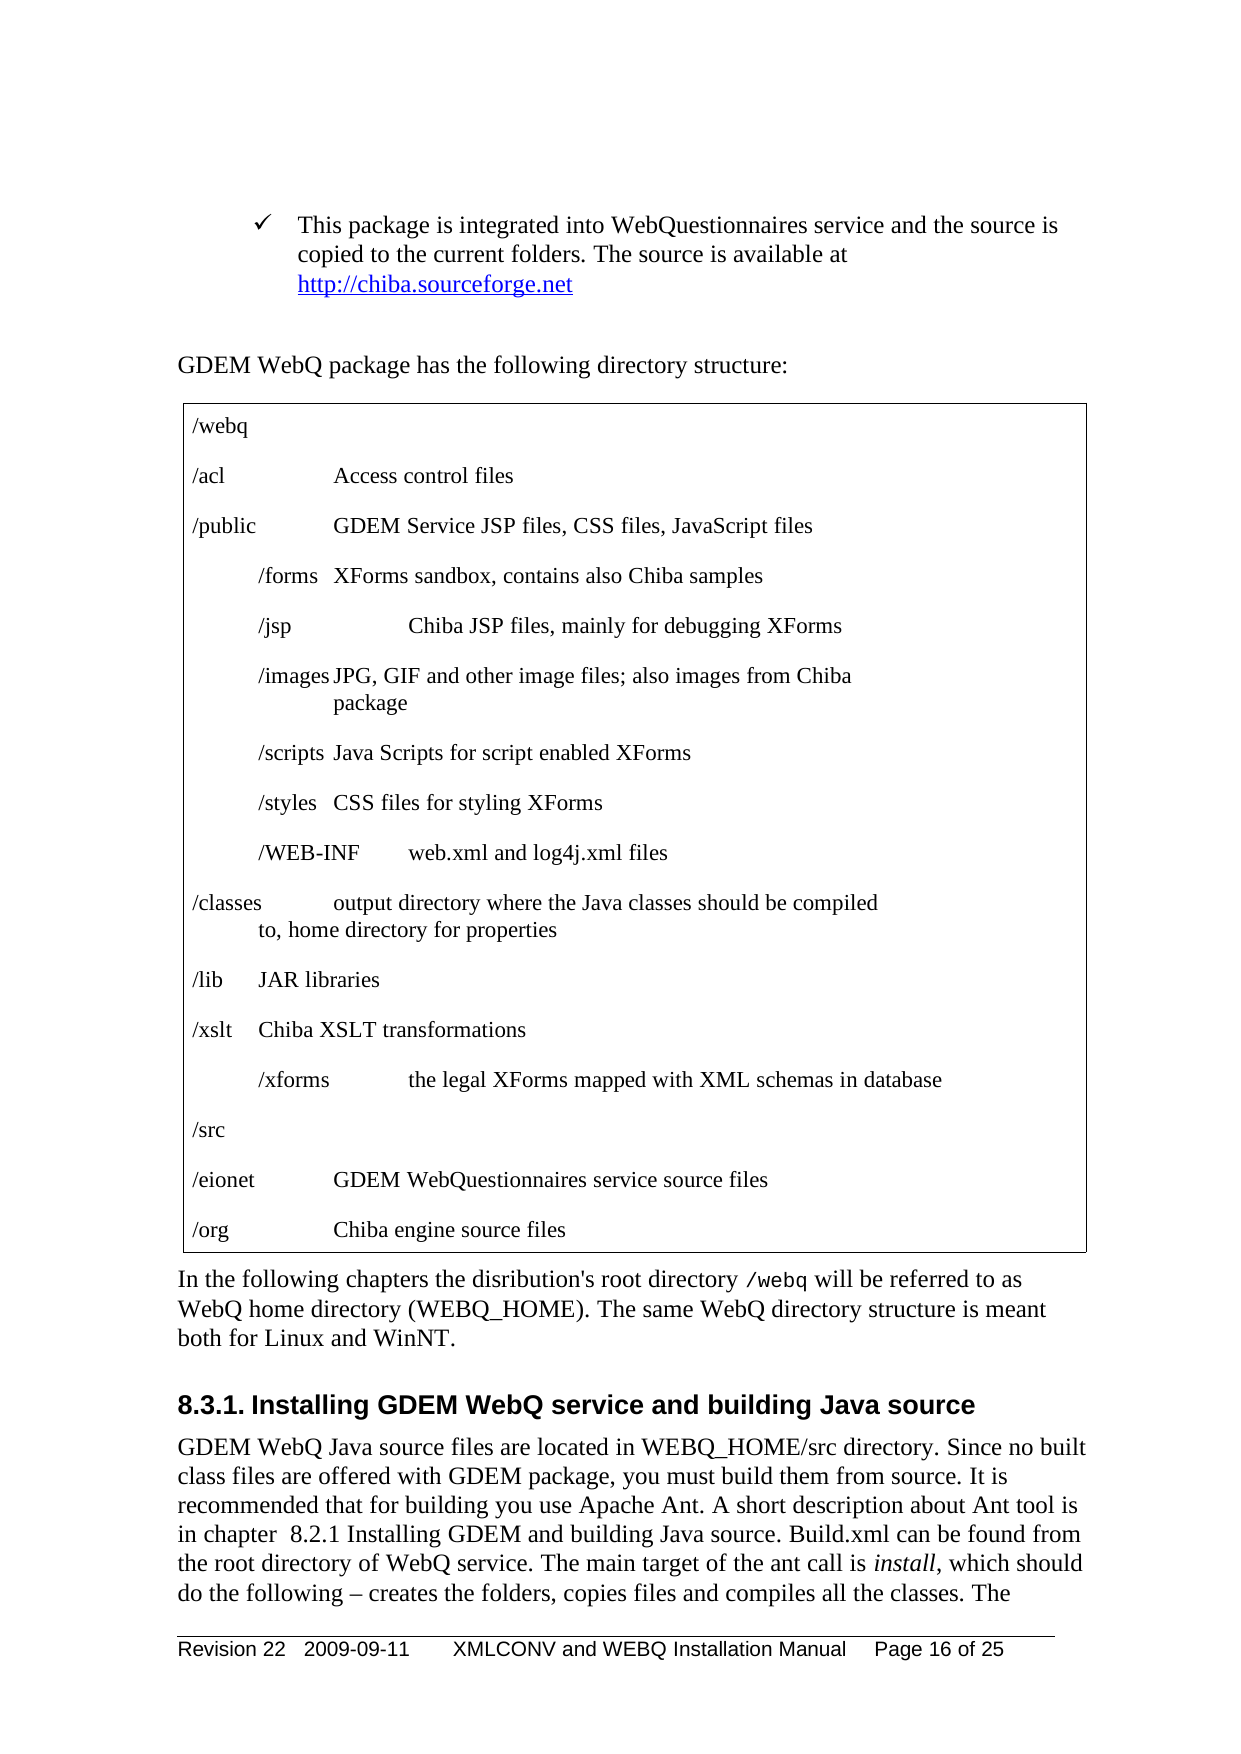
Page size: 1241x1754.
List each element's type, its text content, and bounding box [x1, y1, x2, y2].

subtitle Installing GDEM WebQ service and building Java source [177, 1388, 1092, 1419]
text GDEM WebQ package has the following directory structure: [177, 350, 1092, 379]
text /eionet GDEM WebQuestionnaires service source files [184, 1157, 1086, 1193]
text /public GDEM Service JSP files, CSS files, JavaScript files [184, 503, 1086, 538]
text GDEM WebQ Java source files are located in WEBQ_HOME/src directory. Since no built class files are offered with GDEM package, you must build them from source. It is recommended that for building you use Apache Ant. A short description about Ant tool is in chapter 8.2.1 Installing GDEM and building Java source. Build.xml can be found from the root directory of WebQ service. The main target of the ant call is install, which should do the following – creates the folders, copies files and compiles all the classes. The [177, 1432, 1092, 1606]
text /styles CSS files for styling XForms [184, 780, 1086, 816]
text /xslt Chiba XSLT transformations [184, 1007, 1086, 1042]
text /src [184, 1107, 1086, 1143]
text /acl Access control files [184, 453, 1086, 488]
text /webq [184, 404, 1086, 438]
text /org Chiba engine source files [184, 1207, 1086, 1252]
text In the following chapters the disribution's root directory /webq will be referred to as WebQ home directory (WEBQ_HOME). The same WebQ directory structure is meant both for Linux and WinNT. [177, 1264, 1092, 1352]
text /lib JAR libraries [184, 957, 1086, 992]
text /jsp Chiba JSP files, mainly for debugging XForms [184, 603, 1086, 639]
list This package is integrated into WebQuestionnaires service and the source is copied to the current folders. The source is available at http://chiba.sourceforge.net [252, 210, 1092, 297]
text /forms XForms sandbox, contains also Chiba samples [184, 553, 1086, 588]
text /scripts Java Scripts for script enabled XForms [184, 730, 1086, 765]
text /classes output directory where the Java classes should be compiled to, home directory for properties [184, 880, 1086, 942]
text /xforms the legal XForms mapped with XML schemas in database [184, 1057, 1086, 1093]
text /images JPG, GIF and other image files; also images from Chiba package [184, 653, 1086, 715]
text /WEB-INF web.xml and log4j.xml files [184, 830, 1086, 866]
